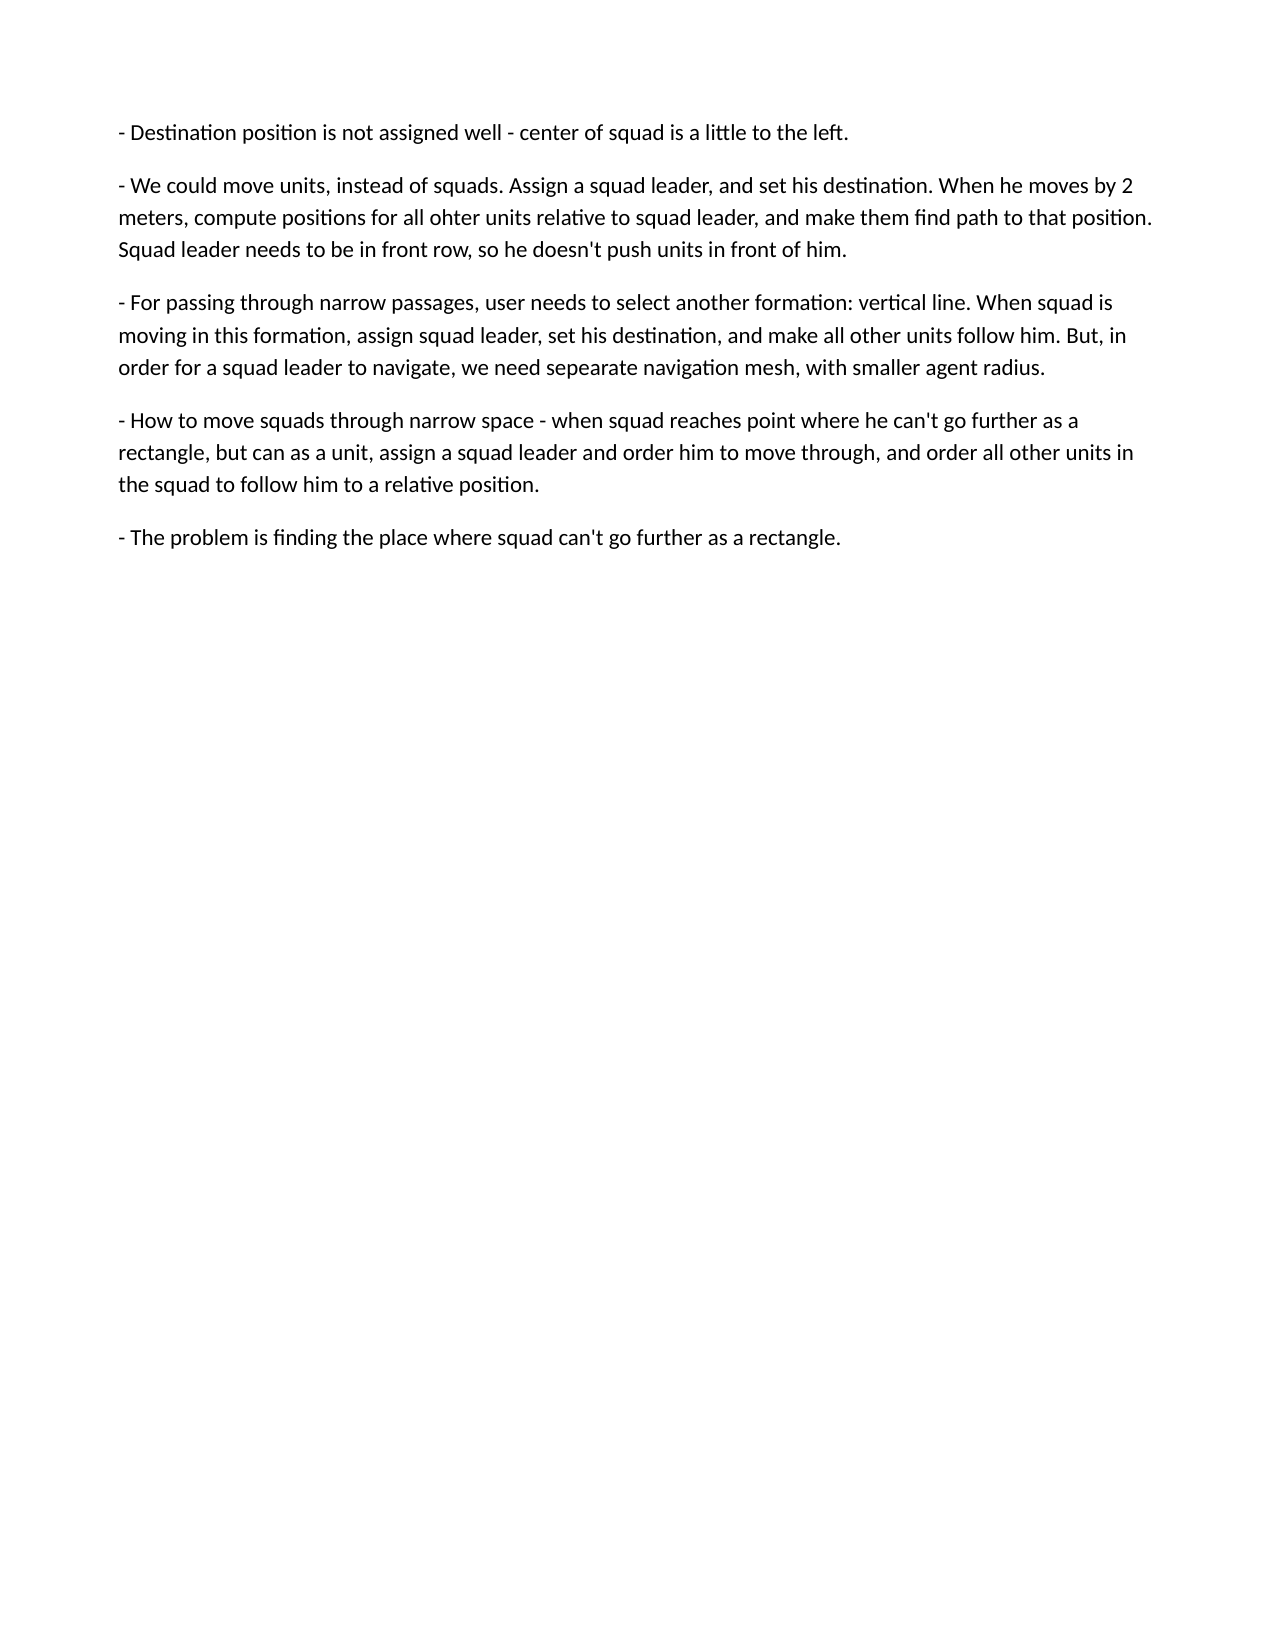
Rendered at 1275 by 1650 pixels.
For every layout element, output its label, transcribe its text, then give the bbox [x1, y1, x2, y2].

text - The problem is finding the place where squad can't go further as a rectangle. [118, 523, 1157, 551]
text - For passing through narrow passages, user needs to select another formation: vertical line. When squad is moving in this formation, assign squad leader, set his destination, and make all other units follow him. But, in order for a squad leader to navigate, we need sepearate navigation mesh, with smaller agent radius. [118, 288, 1157, 381]
text - We could move units, instead of squads. Assign a squad leader, and set his destination. When he moves by 2 meters, compute positions for all ohter units relative to squad leader, and make them find path to that position. Squad leader needs to be in front row, so he doesn't push units in front of him. [118, 171, 1157, 263]
text - How to move squads through narrow space - when squad reaches point where he can't go further as a rectangle, but can as a unit, assign a squad leader and order him to move through, and order all other units in the squad to follow him to a relative position. [118, 406, 1157, 498]
text - Destination position is not assigned well - center of squad is a little to the left. [118, 118, 1157, 146]
